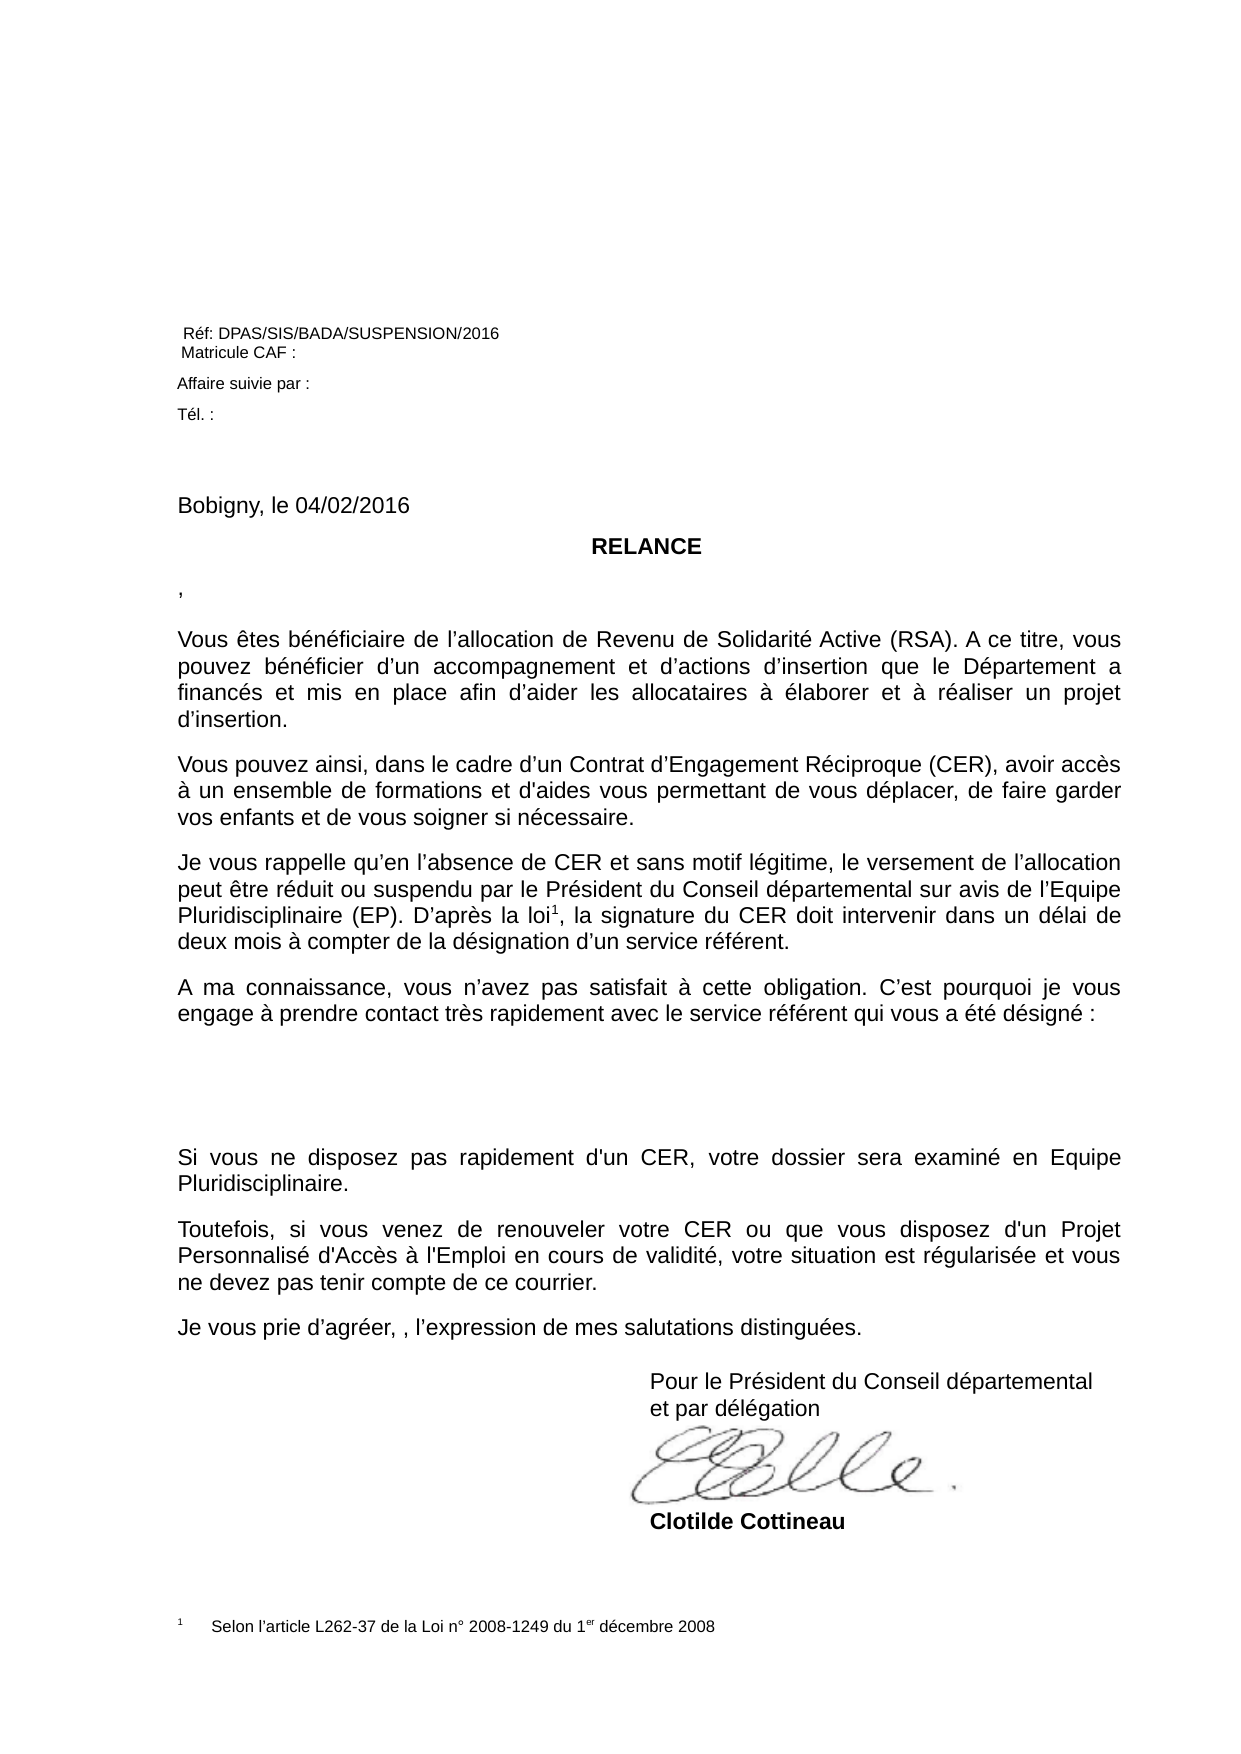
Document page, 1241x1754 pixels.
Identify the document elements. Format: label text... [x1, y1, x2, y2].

text A ma connaissance, vous n’avez pas satisfait à cette obligation. C’est pourquoi je vous engage à prendre contact très rapidement avec le service référent qui vous a été désigné : [177, 974, 1122, 1027]
table_cell Tél. : [177, 399, 649, 492]
text Pour le Président du Conseil départemental [649, 1367, 1122, 1394]
text Vous êtes bénéficiaire de l’allocation de Revenu de Solidarité Active (RSA). A ce titre, vous pouvez bénéficier d’un accompagnement et d’actions d’insertion que le Département a financés et mis en place afin d’aider les allocataires à élaborer et à réaliser un projet d’insertion. [177, 626, 1122, 732]
text Vous pouvez ainsi, dans le cadre d’un Contrat d’Engagement Réciproque (CER), avoir accès à un ensemble de formations et d'aides vous permettant de vous déplacer, de faire garder vos enfants et de vous soigner si nécessaire. [177, 751, 1122, 830]
table_cell [177, 259, 649, 318]
text Je vous prie d’agréer, , l’expression de mes salutations distinguées. [177, 1314, 1122, 1340]
text et par délégation [649, 1394, 1122, 1422]
table_cell Affaire suivie par : [177, 368, 649, 398]
text Clotilde Cottineau [649, 1422, 1122, 1534]
table_cell Réf: DPAS/SIS/BADA/SUSPENSION/2016 Matricule CAF : [177, 318, 649, 368]
table_header [649, 118, 1122, 259]
text RELANCE [177, 533, 1122, 559]
text Bobigny, le 04/02/2016 [177, 492, 1122, 519]
text Selon l’article L262-37 de la Loi n° 2008-1249 du 1er décembre 2008 [177, 1617, 1122, 1636]
picture [620, 1421, 970, 1508]
text Je vous rappelle qu’en l’absence de CER et sans motif légitime, le versement de l’allocation peut être réduit ou suspendu par le Président du Conseil départemental sur avis de l’Equipe Pluridisciplinaire (EP). D’après la loi, la signature du CER doit intervenir dans un délai de deux mois à compter de la désignation d’un service référent. [177, 849, 1122, 955]
text Toutefois, si vous venez de renouveler votre CER ou que vous disposez d'un Projet Personnalisé d'Accès à l'Emploi en cours de validité, votre situation est régularisée et vous ne devez pas tenir compte de ce courrier. [177, 1216, 1122, 1295]
text , [177, 574, 1122, 600]
table_cell [649, 259, 1122, 492]
text Si vous ne disposez pas rapidement d'un CER, votre dossier sera examiné en Equipe Pluridisciplinaire. [177, 1144, 1122, 1197]
table_header [177, 118, 649, 259]
